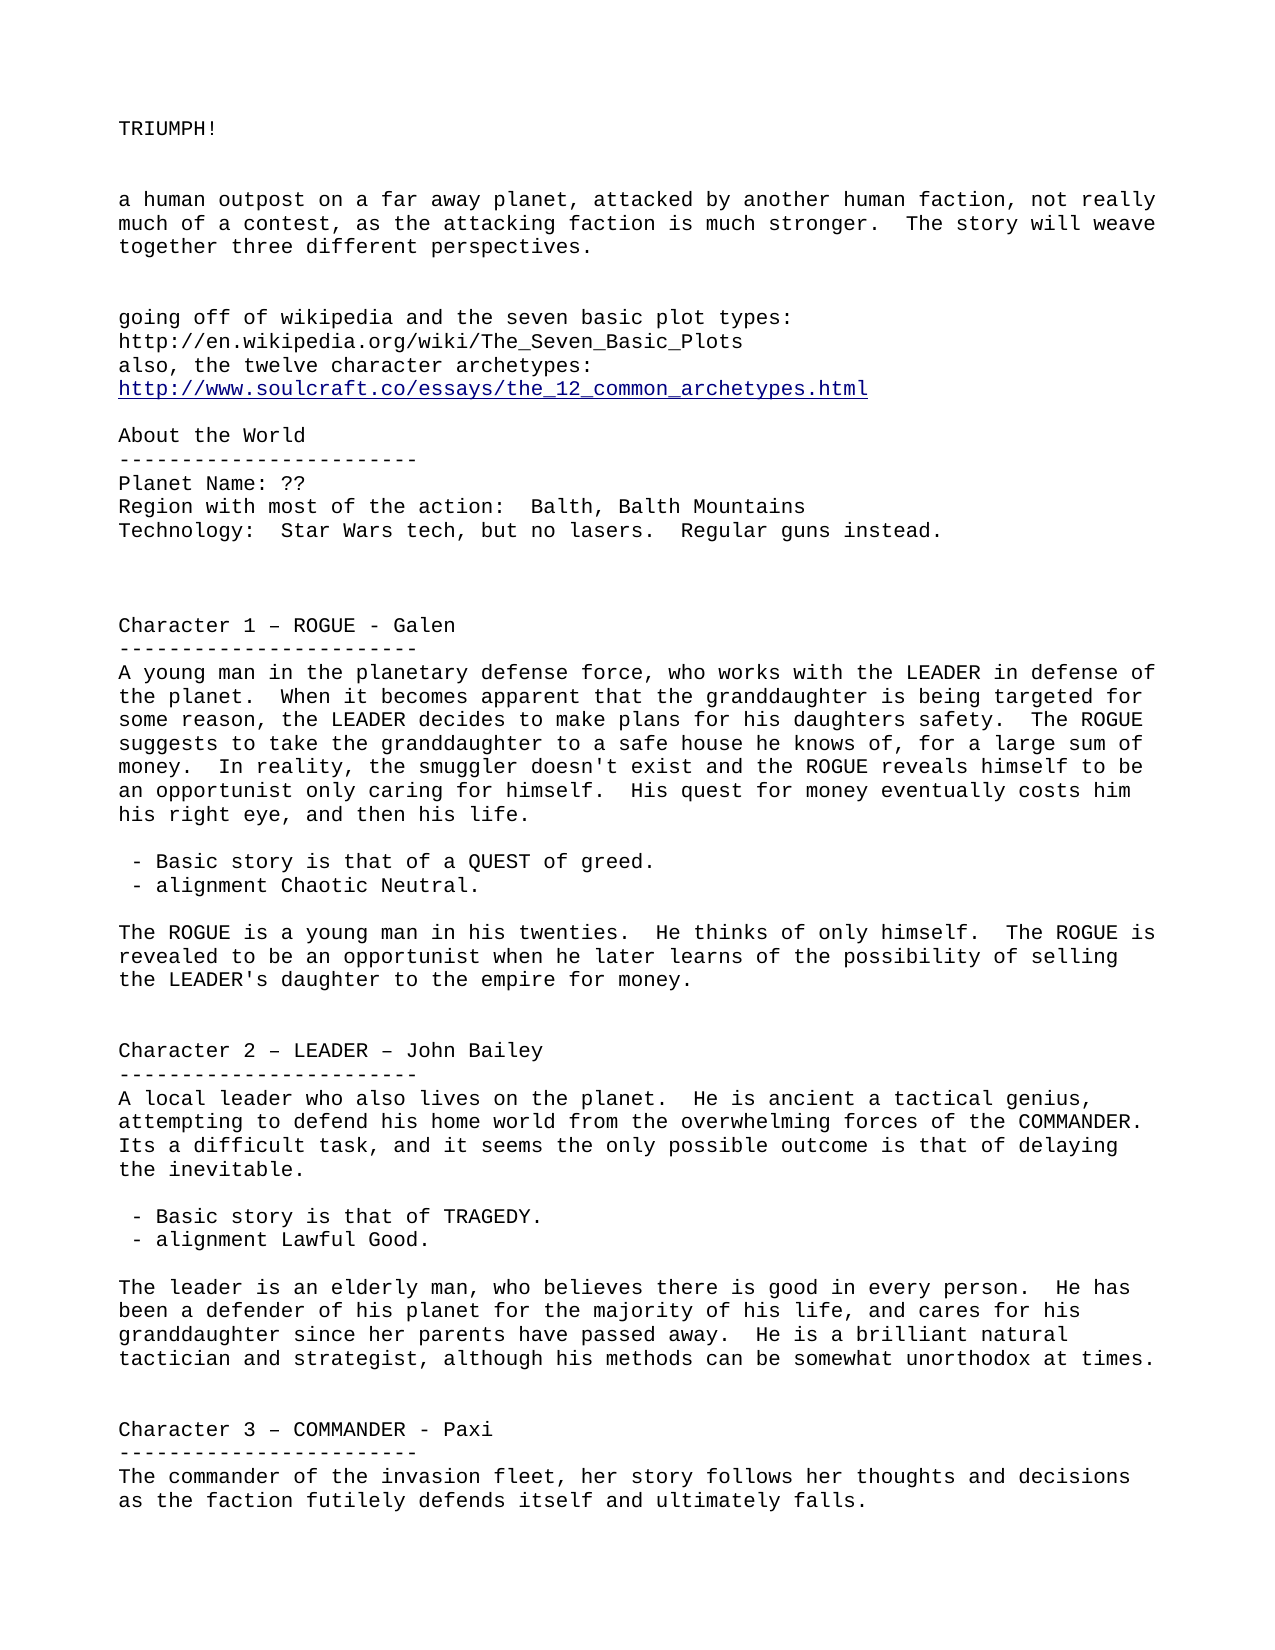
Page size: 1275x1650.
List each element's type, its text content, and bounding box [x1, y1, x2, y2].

text The leader is an elderly man, who believes there is good in every person. He has been a defender of his planet for the majority of his life, and cares for his granddaughter since her parents have passed away. He is a brilliant natural tactician and strategist, although his methods can be somewhat unorthodox at times. [118, 1277, 1157, 1371]
text - Basic story is that of TRAGEDY. [118, 1206, 1157, 1229]
text Planet Name: ?? [118, 473, 1157, 496]
text TRIUMPH! [118, 118, 1157, 142]
text ------------------------ [118, 1442, 1157, 1466]
text ------------------------ [118, 449, 1157, 473]
text - Basic story is that of a QUEST of greed. [118, 851, 1157, 875]
text The ROGUE is a young man in his twenties. He thinks of only himself. The ROGUE is revealed to be an opportunist when he later learns of the possibility of selling the LEADER's daughter to the empire for money. [118, 922, 1157, 993]
text A local leader who also lives on the planet. He is ancient a tactical genius, attempting to defend his home world from the overwhelming forces of the COMMANDER. Its a difficult task, and it seems the only possible outcome is that of delaying the inevitable. [118, 1088, 1157, 1182]
text - alignment Chaotic Neutral. [118, 875, 1157, 898]
text The commander of the invasion fleet, her story follows her thoughts and decisions as the faction futilely defends itself and ultimately falls. [118, 1466, 1157, 1513]
text Region with most of the action: Balth, Balth Mountains [118, 496, 1157, 520]
text Character 1 – ROGUE - Galen [118, 615, 1157, 638]
text ------------------------ [118, 638, 1157, 662]
text - alignment Lawful Good. [118, 1229, 1157, 1253]
text A young man in the planetary defense force, who works with the LEADER in defense of the planet. When it becomes apparent that the granddaughter is being targeted for some reason, the LEADER decides to make plans for his daughters safety. The ROGUE suggests to take the granddaughter to a safe house he knows of, for a large sum of money. In reality, the smuggler doesn't exist and the ROGUE reveals himself to be an opportunist only caring for himself. His quest for money eventually costs him his right eye, and then his life. [118, 662, 1157, 827]
text Technology: Star Wars tech, but no lasers. Regular guns instead. [118, 520, 1157, 544]
text ------------------------ [118, 1064, 1157, 1088]
text a human outpost on a far away planet, attacked by another human faction, not really much of a contest, as the attacking faction is much stronger. The story will weave together three different perspectives. [118, 189, 1157, 260]
text also, the twelve character archetypes: http://www.soulcraft.co/essays/the_12_common_archetypes.html [118, 354, 1157, 402]
text Character 3 – COMMANDER - Paxi [118, 1419, 1157, 1442]
text About the World [118, 426, 1157, 449]
text Character 2 – LEADER – John Bailey [118, 1040, 1157, 1064]
text going off of wikipedia and the seven basic plot types: http://en.wikipedia.org/wiki/The_Seven_Basic_Plots [118, 307, 1157, 354]
